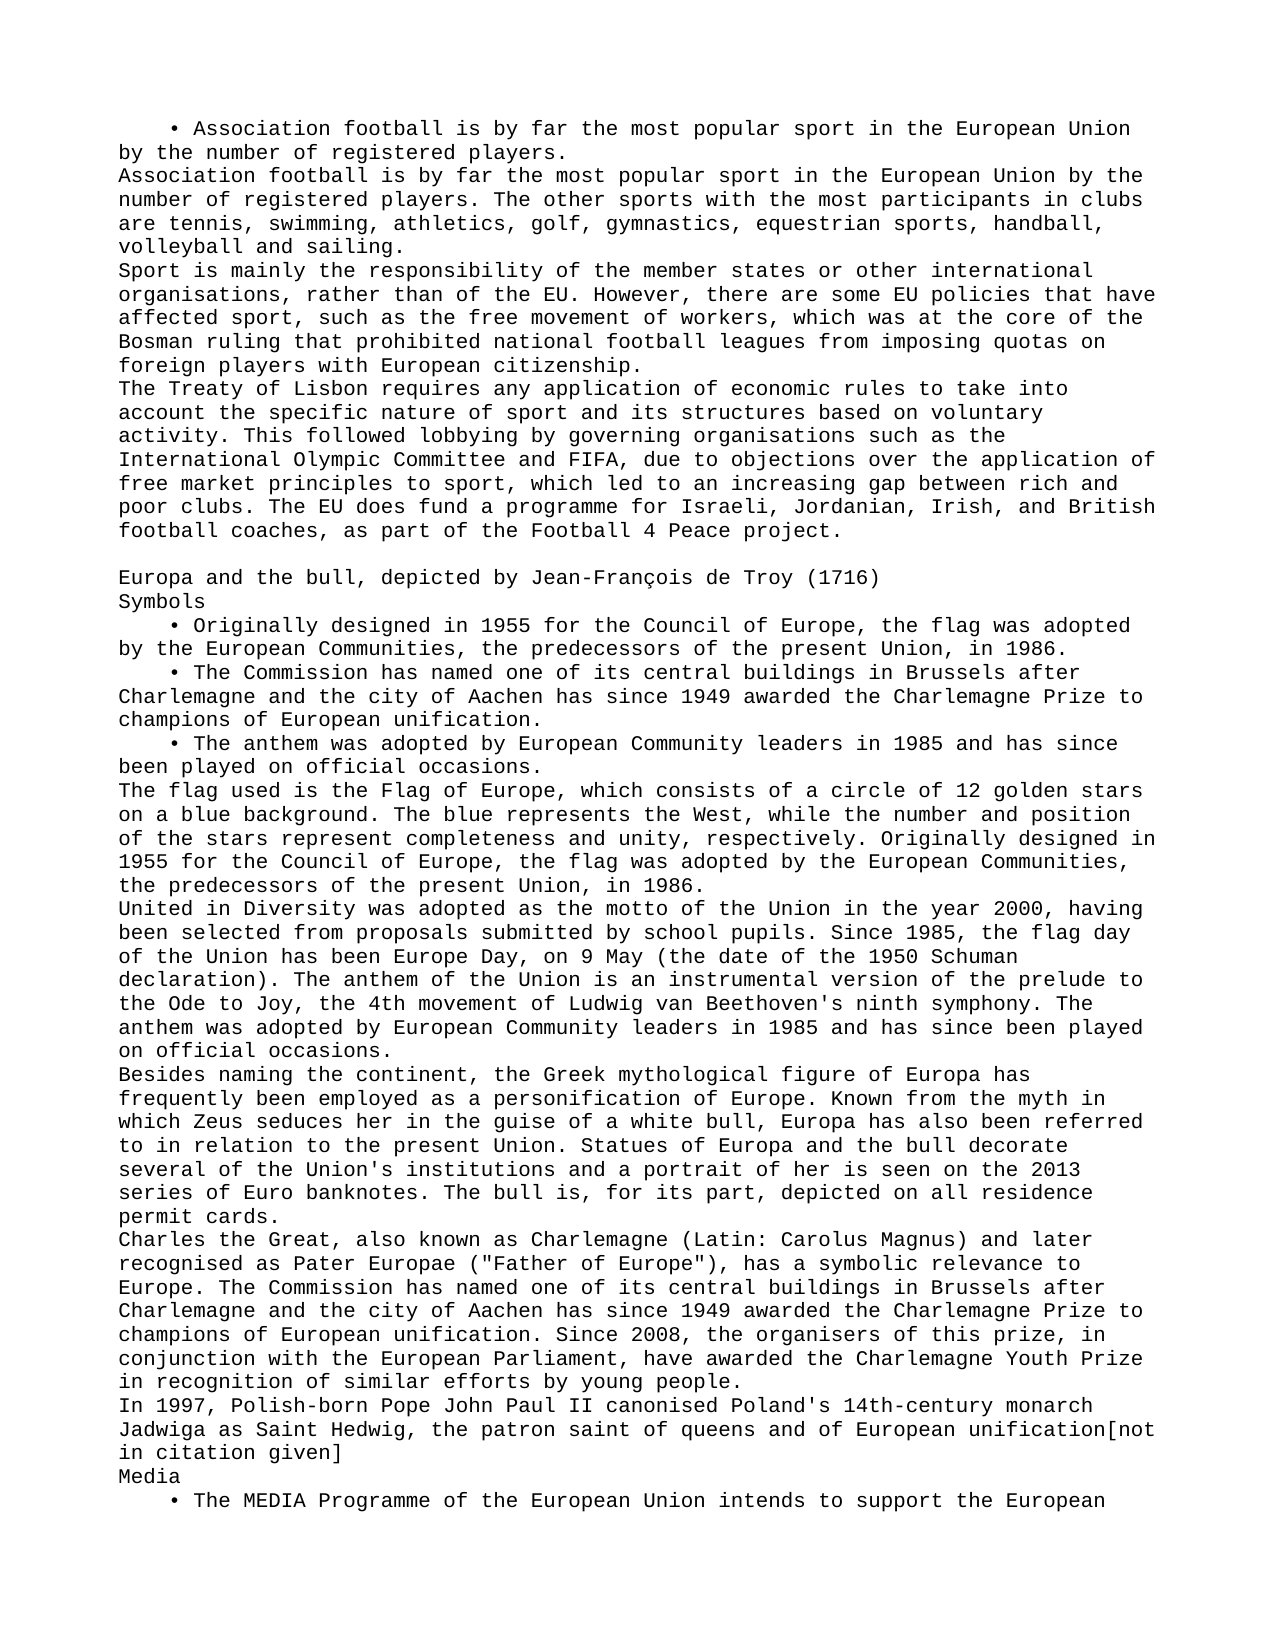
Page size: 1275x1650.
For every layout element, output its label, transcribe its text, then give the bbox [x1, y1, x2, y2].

text Media [118, 1466, 1157, 1489]
text • The Commission has named one of its central buildings in Brussels after Charlemagne and the city of Aachen has since 1949 awarded the Charlemagne Prize to champions of European unification. [118, 662, 1157, 733]
text Europa and the bull, depicted by Jean-François de Troy (1716) [118, 567, 1157, 591]
text • Originally designed in 1955 for the Council of Europe, the flag was adopted by the European Communities, the predecessors of the present Union, in 1986. [118, 615, 1157, 662]
text United in Diversity was adopted as the motto of the Union in the year 2000, having been selected from proposals submitted by school pupils. Since 1985, the flag day of the Union has been Europe Day, on 9 May (the date of the 1950 Schuman declaration). The anthem of the Union is an instrumental version of the prelude to the Ode to Joy, the 4th movement of Ludwig van Beethoven's ninth symphony. The anthem was adopted by European Community leaders in 1985 and has since been played on official occasions. [118, 898, 1157, 1064]
text • The MEDIA Programme of the European Union intends to support the European [118, 1489, 1157, 1513]
text Association football is by far the most popular sport in the European Union by the number of registered players. The other sports with the most participants in clubs are tennis, swimming, athletics, golf, gymnastics, equestrian sports, handball, volleyball and sailing. [118, 165, 1157, 260]
text • Association football is by far the most popular sport in the European Union by the number of registered players. [118, 118, 1157, 165]
text Symbols [118, 591, 1157, 615]
text Besides naming the continent, the Greek mythological figure of Europa has frequently been employed as a personification of Europe. Known from the myth in which Zeus seduces her in the guise of a white bull, Europa has also been referred to in relation to the present Union. Statues of Europa and the bull decorate several of the Union's institutions and a portrait of her is seen on the 2013 series of Euro banknotes. The bull is, for its part, depicted on all residence permit cards. [118, 1064, 1157, 1229]
text Sport is mainly the responsibility of the member states or other international organisations, rather than of the EU. However, there are some EU policies that have affected sport, such as the free movement of workers, which was at the core of the Bosman ruling that prohibited national football leagues from imposing quotas on foreign players with European citizenship. [118, 260, 1157, 378]
text The Treaty of Lisbon requires any application of economic rules to take into account the specific nature of sport and its structures based on voluntary activity. This followed lobbying by governing organisations such as the International Olympic Committee and FIFA, due to objections over the application of free market principles to sport, which led to an increasing gap between rich and poor clubs. The EU does fund a programme for Israeli, Jordanian, Irish, and British football coaches, as part of the Football 4 Peace project. [118, 378, 1157, 544]
text The flag used is the Flag of Europe, which consists of a circle of 12 golden stars on a blue background. The blue represents the West, while the number and position of the stars represent completeness and unity, respectively. Originally designed in 1955 for the Council of Europe, the flag was adopted by the European Communities, the predecessors of the present Union, in 1986. [118, 780, 1157, 898]
text Charles the Great, also known as Charlemagne (Latin: Carolus Magnus) and later recognised as Pater Europae ("Father of Europe"), has a symbolic relevance to Europe. The Commission has named one of its central buildings in Brussels after Charlemagne and the city of Aachen has since 1949 awarded the Charlemagne Prize to champions of European unification. Since 2008, the organisers of this prize, in conjunction with the European Parliament, have awarded the Charlemagne Youth Prize in recognition of similar efforts by young people. [118, 1229, 1157, 1395]
text In 1997, Polish-born Pope John Paul II canonised Poland's 14th-century monarch Jadwiga as Saint Hedwig, the patron saint of queens and of European unification[not in citation given] [118, 1395, 1157, 1466]
text • The anthem was adopted by European Community leaders in 1985 and has since been played on official occasions. [118, 733, 1157, 780]
